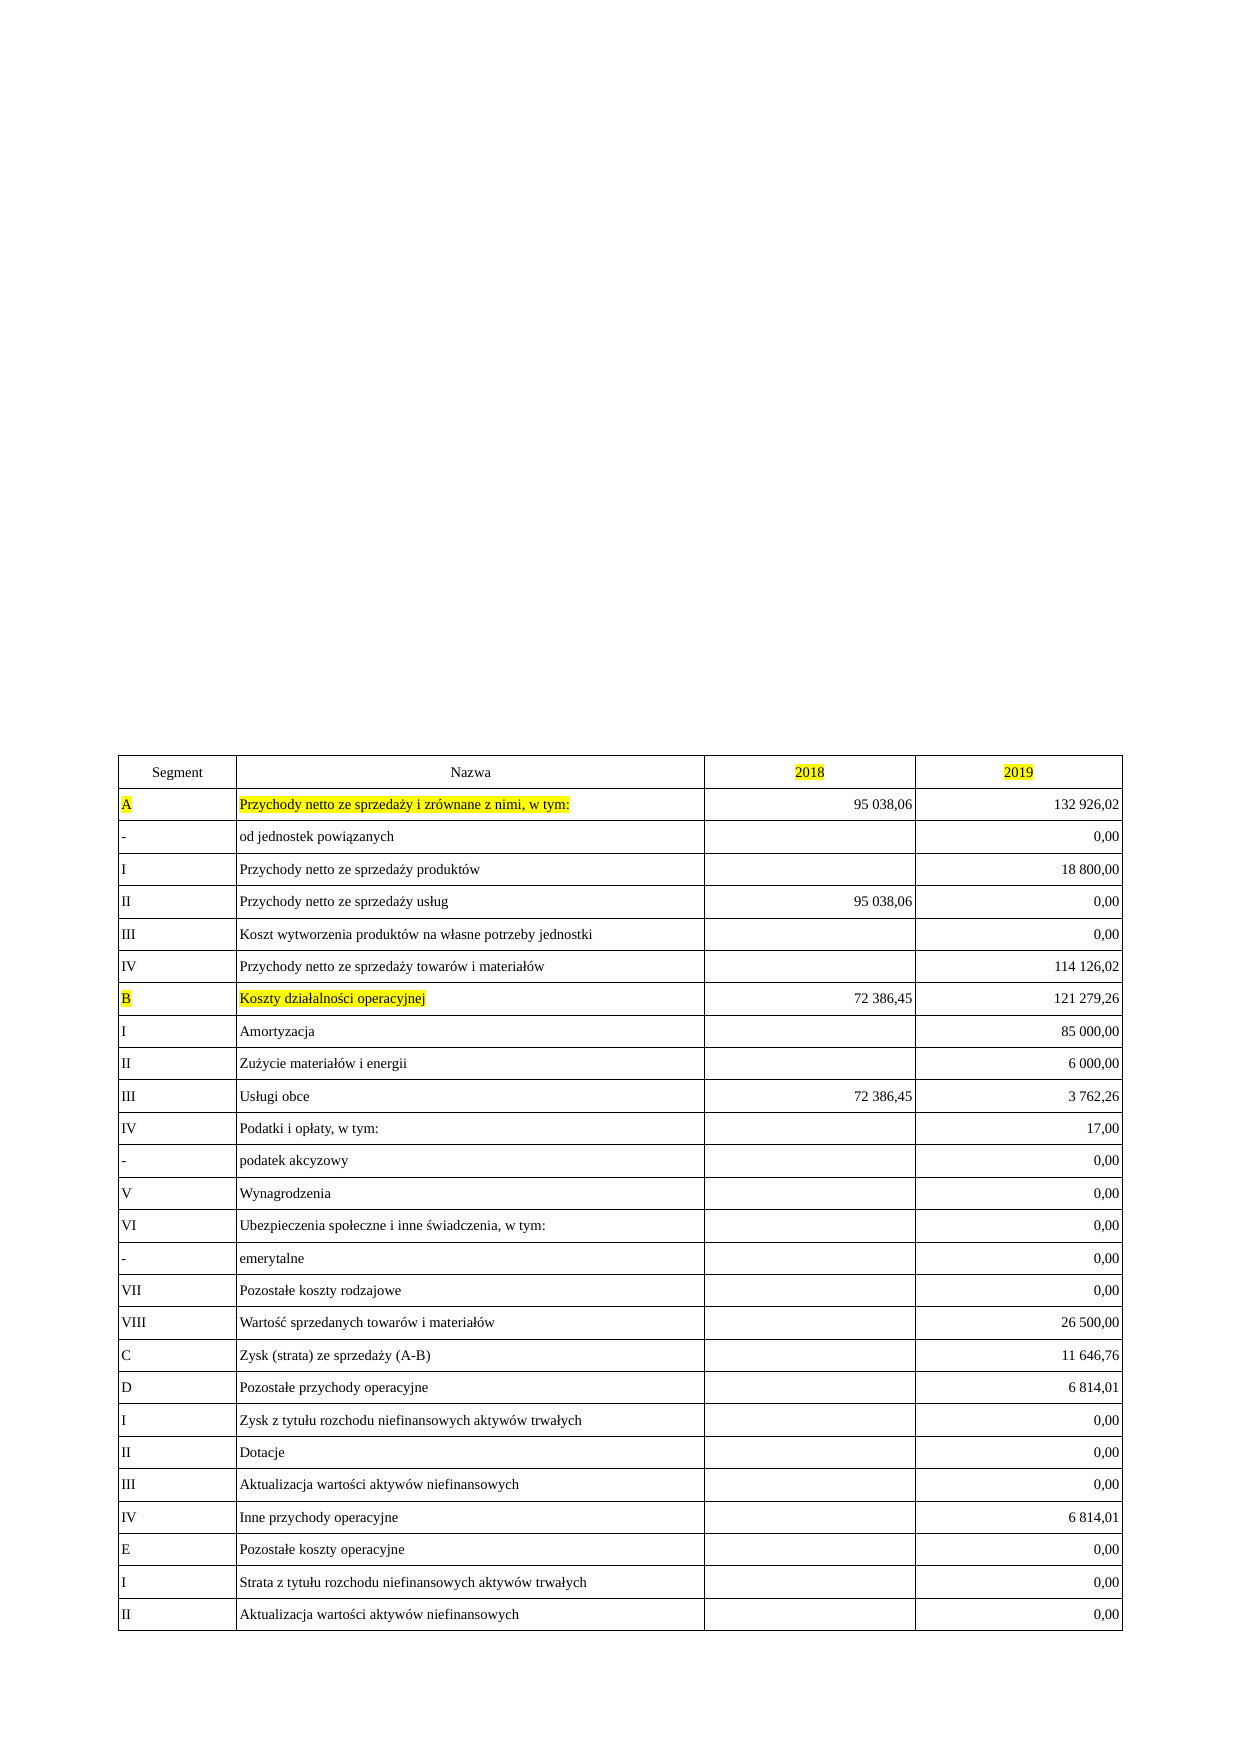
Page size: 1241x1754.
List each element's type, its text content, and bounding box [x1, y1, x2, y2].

table_cell [705, 919, 915, 950]
table_cell B [119, 983, 236, 1014]
table_cell Pozostałe przychody operacyjne [237, 1372, 704, 1403]
table_cell 0,00 [916, 1243, 1122, 1274]
table_cell V [119, 1178, 236, 1209]
table_cell 0,00 [916, 1404, 1122, 1436]
table_cell Zużycie materiałów i energii [237, 1048, 704, 1079]
table_cell Dotacje [237, 1437, 704, 1468]
table_cell 11 646,76 [916, 1340, 1122, 1371]
table_cell 0,00 [916, 1178, 1122, 1209]
table_header Segment [119, 756, 236, 788]
table_cell VIII [119, 1307, 236, 1338]
table_cell [705, 1599, 915, 1630]
table_cell D [119, 1372, 236, 1403]
table_cell Pozostałe koszty rodzajowe [237, 1275, 704, 1306]
table_cell Wynagrodzenia [237, 1178, 704, 1209]
table_cell - [119, 1145, 236, 1177]
table_cell Zysk (strata) ze sprzedaży (A-B) [237, 1340, 704, 1371]
table_cell Zysk z tytułu rozchodu niefinansowych aktywów trwałych [237, 1404, 704, 1436]
table_cell [705, 1372, 915, 1403]
table_cell 0,00 [916, 821, 1122, 853]
table_cell [705, 1016, 915, 1047]
table_cell 26 500,00 [916, 1307, 1122, 1338]
table_cell 18 800,00 [916, 854, 1122, 885]
table_cell I [119, 1404, 236, 1436]
table_cell C [119, 1340, 236, 1371]
table_header Nazwa [237, 756, 704, 788]
table_cell 0,00 [916, 886, 1122, 917]
table_cell 72 386,45 [705, 1080, 915, 1112]
table_cell Amortyzacja [237, 1016, 704, 1047]
table_cell [705, 1534, 915, 1565]
table_cell [705, 1178, 915, 1209]
table_cell I [119, 854, 236, 885]
table_cell Koszty działalności operacyjnej [237, 983, 704, 1014]
table_cell 6 814,01 [916, 1372, 1122, 1403]
table_cell [705, 854, 915, 885]
table_cell 0,00 [916, 1469, 1122, 1501]
table_cell II [119, 1437, 236, 1468]
table_cell Strata z tytułu rozchodu niefinansowych aktywów trwałych [237, 1566, 704, 1598]
table_cell Pozostałe koszty operacyjne [237, 1534, 704, 1565]
table_cell 0,00 [916, 1210, 1122, 1241]
table_cell 114 126,02 [916, 951, 1122, 982]
table_cell [705, 1502, 915, 1533]
table_cell [705, 1275, 915, 1306]
table_cell 0,00 [916, 1437, 1122, 1468]
table_header 2018 [705, 756, 915, 788]
table_cell II [119, 1048, 236, 1079]
table_cell VII [119, 1275, 236, 1306]
table_cell [705, 1437, 915, 1468]
table_cell [705, 1404, 915, 1436]
table_cell IV [119, 1113, 236, 1144]
table_cell [705, 1307, 915, 1338]
table_cell Przychody netto ze sprzedaży usług [237, 886, 704, 917]
table_cell Wartość sprzedanych towarów i materiałów [237, 1307, 704, 1338]
table_cell I [119, 1016, 236, 1047]
table_cell 85 000,00 [916, 1016, 1122, 1047]
table_cell podatek akcyzowy [237, 1145, 704, 1177]
table_cell 0,00 [916, 1566, 1122, 1598]
table_cell III [119, 919, 236, 950]
table_cell 0,00 [916, 1534, 1122, 1565]
table_cell - [119, 821, 236, 853]
table_cell Przychody netto ze sprzedaży produktów [237, 854, 704, 885]
table_cell III [119, 1469, 236, 1501]
table_cell Podatki i opłaty, w tym: [237, 1113, 704, 1144]
table_cell 0,00 [916, 1599, 1122, 1630]
table_cell 95 038,06 [705, 886, 915, 917]
table_cell 0,00 [916, 1145, 1122, 1177]
table_cell [705, 1113, 915, 1144]
table_cell Aktualizacja wartości aktywów niefinansowych [237, 1599, 704, 1630]
table_cell [705, 821, 915, 853]
table_cell III [119, 1080, 236, 1112]
table_cell [705, 1469, 915, 1501]
table_cell 17,00 [916, 1113, 1122, 1144]
table_cell 95 038,06 [705, 789, 915, 820]
table_cell 3 762,26 [916, 1080, 1122, 1112]
table_cell [705, 1340, 915, 1371]
table_cell [705, 1145, 915, 1177]
table_cell Koszt wytworzenia produktów na własne potrzeby jednostki [237, 919, 704, 950]
table_cell [705, 1210, 915, 1241]
table_cell Ubezpieczenia społeczne i inne świadczenia, w tym: [237, 1210, 704, 1241]
table_cell Usługi obce [237, 1080, 704, 1112]
table_cell E [119, 1534, 236, 1565]
table_cell 72 386,45 [705, 983, 915, 1014]
table_cell 6 000,00 [916, 1048, 1122, 1079]
table_cell IV [119, 951, 236, 982]
table_cell Przychody netto ze sprzedaży towarów i materiałów [237, 951, 704, 982]
table_cell [705, 1243, 915, 1274]
table_cell A [119, 789, 236, 820]
table_cell emerytalne [237, 1243, 704, 1274]
table_cell - [119, 1243, 236, 1274]
table_cell [705, 951, 915, 982]
table_cell [705, 1048, 915, 1079]
table_cell II [119, 886, 236, 917]
table_cell IV [119, 1502, 236, 1533]
table_cell Aktualizacja wartości aktywów niefinansowych [237, 1469, 704, 1501]
table_cell Przychody netto ze sprzedaży i zrównane z nimi, w tym: [237, 789, 704, 820]
table_cell [705, 1566, 915, 1598]
table_cell 0,00 [916, 919, 1122, 950]
table_cell 132 926,02 [916, 789, 1122, 820]
table_cell 6 814,01 [916, 1502, 1122, 1533]
table_cell II [119, 1599, 236, 1630]
table_cell od jednostek powiązanych [237, 821, 704, 853]
table_cell Inne przychody operacyjne [237, 1502, 704, 1533]
table_cell 121 279,26 [916, 983, 1122, 1014]
table_cell VI [119, 1210, 236, 1241]
table_cell I [119, 1566, 236, 1598]
table_header 2019 [916, 756, 1122, 788]
table_cell 0,00 [916, 1275, 1122, 1306]
